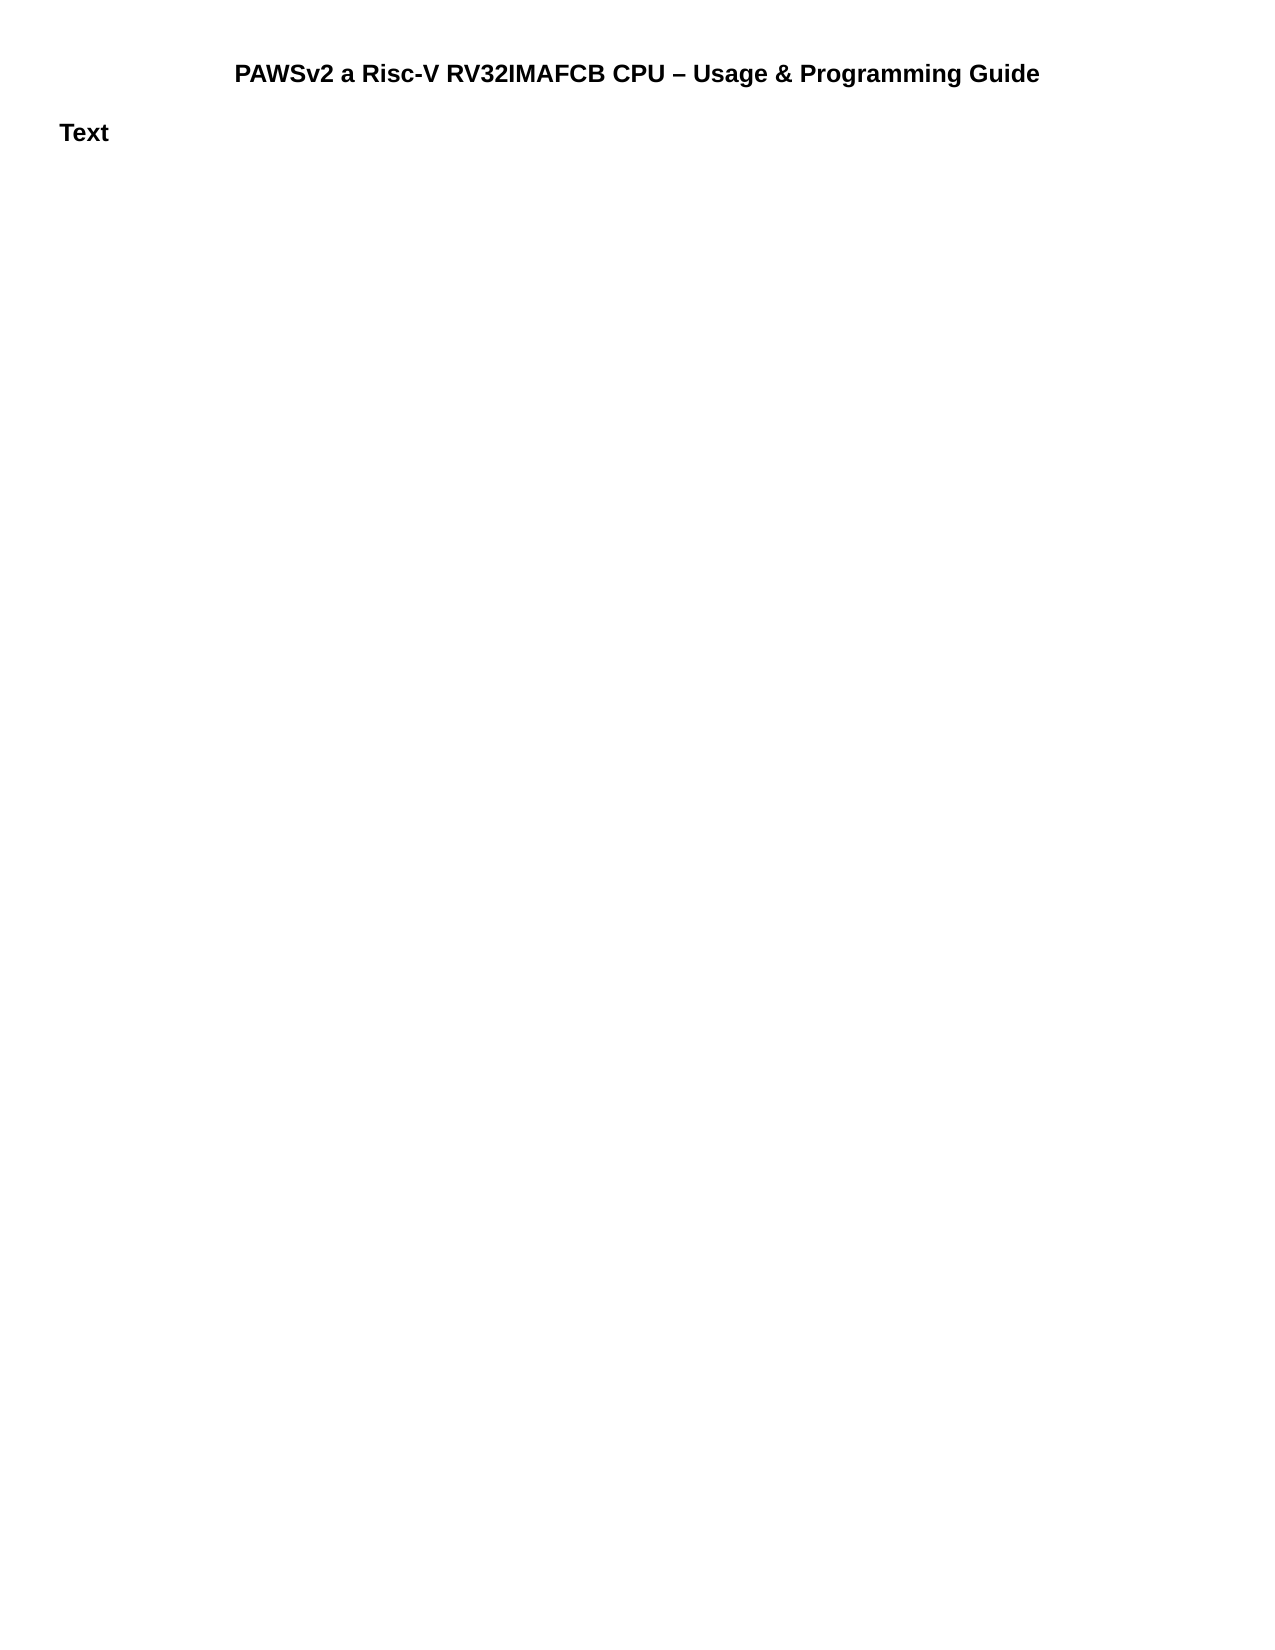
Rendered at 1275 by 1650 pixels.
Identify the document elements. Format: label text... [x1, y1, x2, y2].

text Text [59, 118, 1216, 147]
